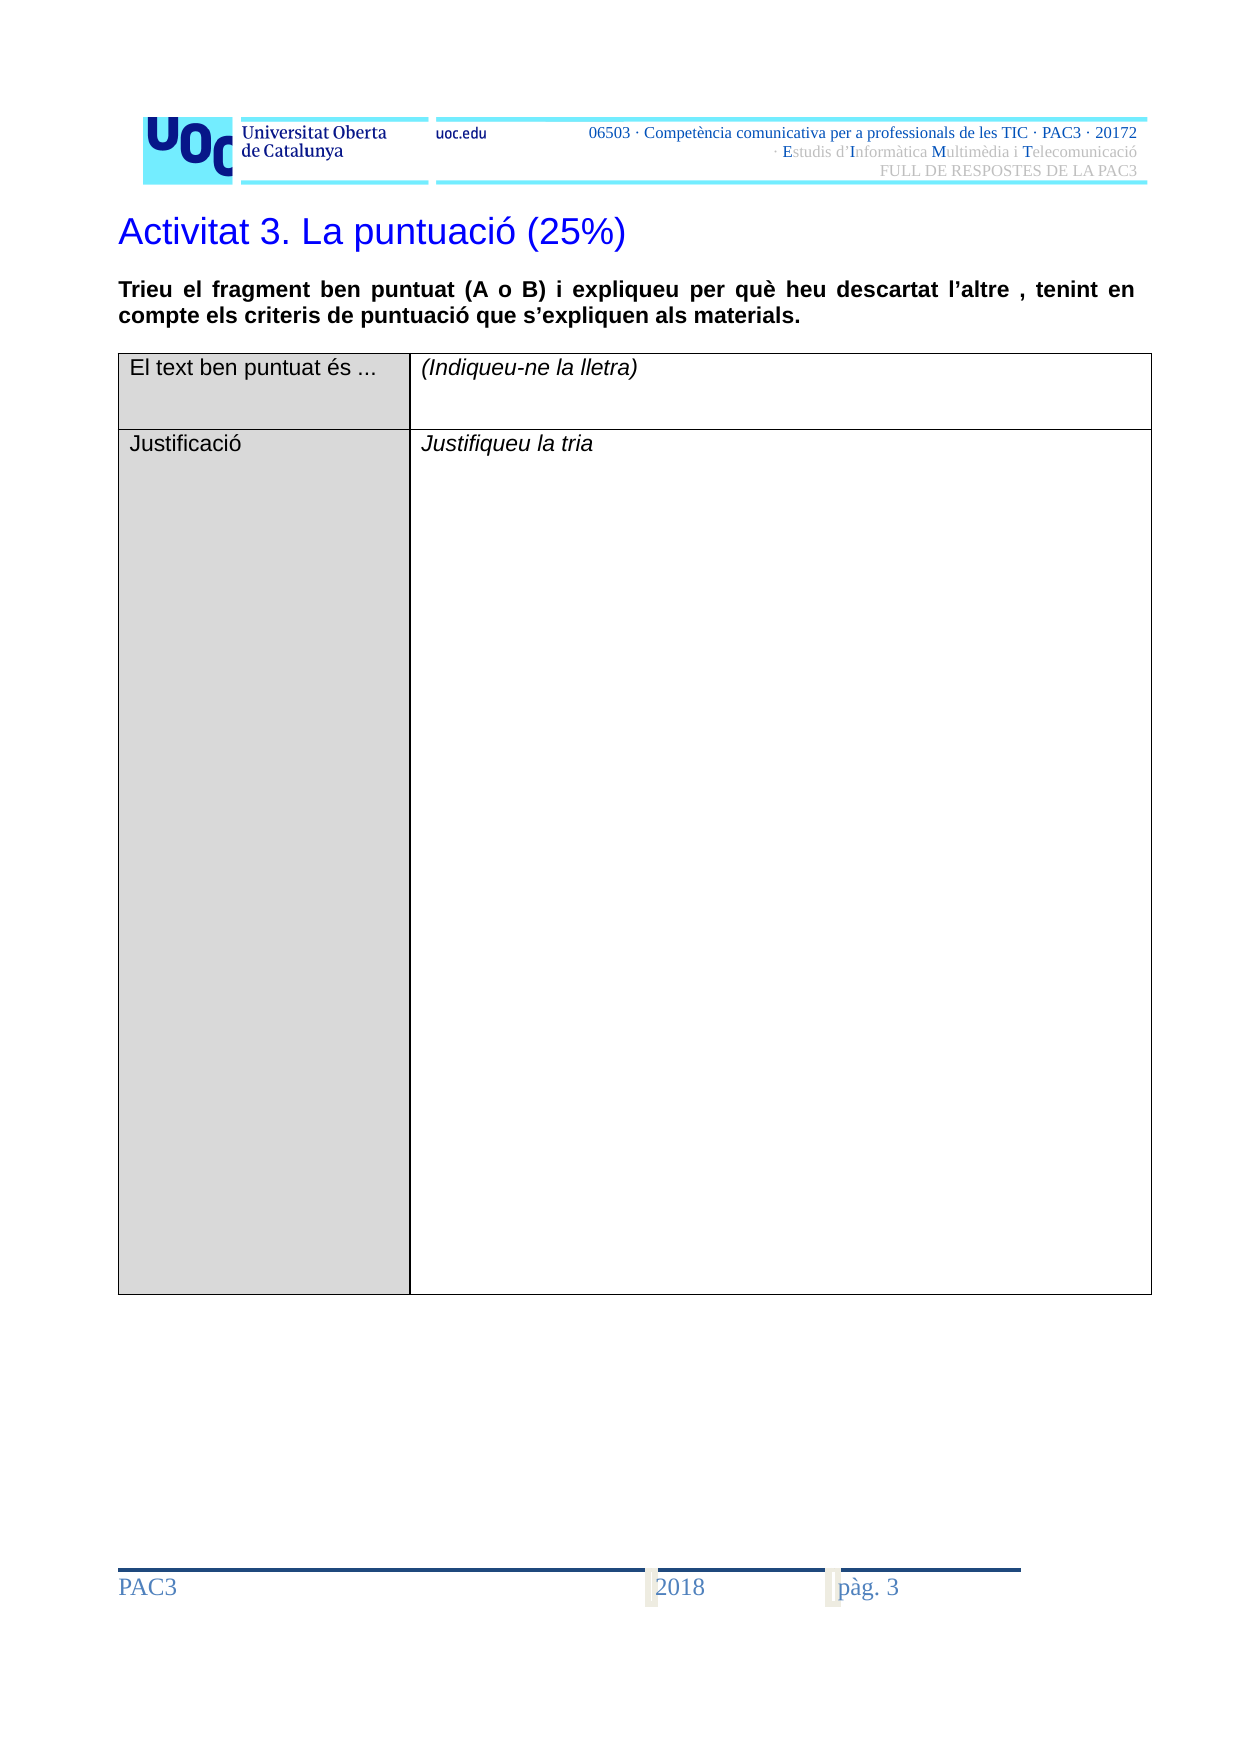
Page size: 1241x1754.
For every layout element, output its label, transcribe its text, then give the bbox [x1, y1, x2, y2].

table_header (Indiqueu-ne la lletra) [411, 354, 1151, 429]
text Activitat 3. La puntuació (25%) [118, 209, 1137, 252]
table_cell Justifiqueu la tria [411, 430, 1151, 1294]
text Trieu el fragment ben puntuat (A o B) i expliqueu per què heu descartat l’altre , tenint en compte els criteris de puntuació que s’expliquen als materials. [118, 276, 1137, 329]
table_header El text ben puntuat és ... [119, 354, 409, 429]
table_cell Justificació [119, 430, 409, 1294]
